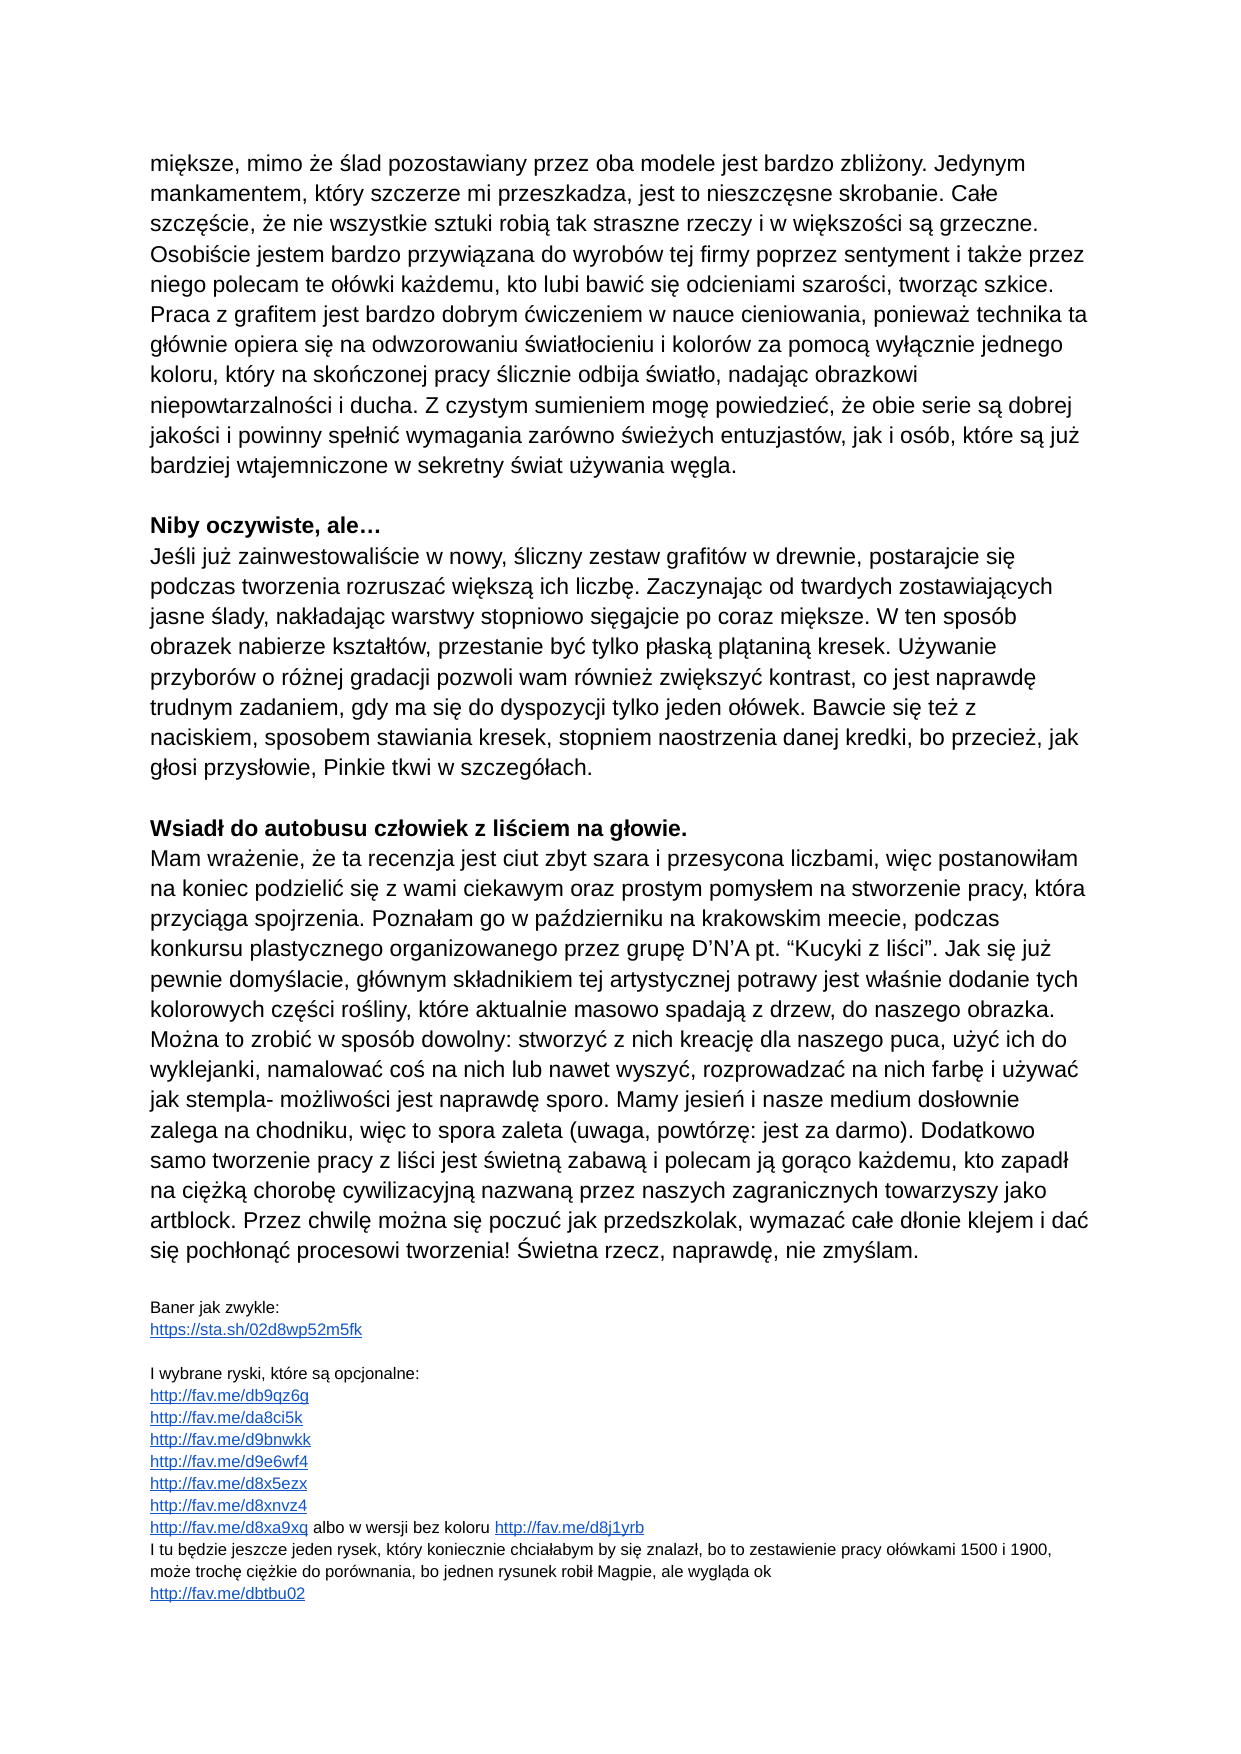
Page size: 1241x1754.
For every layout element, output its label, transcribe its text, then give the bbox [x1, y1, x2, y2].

text miększe, mimo że ślad pozostawiany przez oba modele jest bardzo zbliżony. Jedynym mankamentem, który szczerze mi przeszkadza, jest to nieszczęsne skrobanie. Całe szczęście, że nie wszystkie sztuki robią tak straszne rzeczy i w większości są grzeczne. [150, 150, 1090, 237]
text http://fav.me/d8xnvz4 [150, 1496, 1090, 1515]
text Niby oczywiste, ale… Jeśli już zainwestowaliście w nowy, śliczny zestaw grafitów w drewnie, postarajcie się podczas tworzenia rozruszać większą ich liczbę. Zaczynając od twardych zostawiających jasne ślady, nakładając warstwy stopniowo sięgajcie po coraz miększe. W ten sposób obrazek nabierze kształtów, przestanie być tylko płaską plątaniną kresek. Używanie przyborów o różnej gradacji pozwoli wam również zwiększyć kontrast, co jest naprawdę trudnym zadaniem, gdy ma się do dyspozycji tylko jeden ołówek. Bawcie się też z naciskiem, sposobem stawiania kresek, stopniem naostrzenia danej kredki, bo przecież, jak głosi przysłowie, Pinkie tkwi w szczegółach. [150, 512, 1090, 781]
text Mam wrażenie, że ta recenzja jest ciut zbyt szara i przesycona liczbami, więc postanowiłam na koniec podzielić się z wami ciekawym oraz prostym pomysłem na stworzenie pracy, która przyciąga spojrzenia. Poznałam go w październiku na krakowskim meecie, podczas konkursu plastycznego organizowanego przez grupę D’N’A pt. “Kucyki z liści”. Jak się już pewnie domyślacie, głównym składnikiem tej artystycznej potrawy jest właśnie dodanie tych kolorowych części rośliny, które aktualnie masowo spadają z drzew, do naszego obrazka. Można to zrobić w sposób dowolny: stworzyć z nich kreację dla naszego puca, użyć ich do wyklejanki, namalować coś na nich lub nawet wyszyć, rozprowadzać na nich farbę i używać jak stempla- możliwości jest naprawdę sporo. Mamy jesień i nasze medium dosłownie zalega na chodniku, więc to spora zaleta (uwaga, powtórzę: jest za darmo). Dodatkowo samo tworzenie pracy z liści jest świetną zabawą i polecam ją gorąco każdemu, kto zapadł na ciężką chorobę cywilizacyjną nazwaną przez naszych zagranicznych towarzyszy jako artblock. Przez chwilę można się poczuć jak przedszkolak, wymazać całe dłonie klejem i dać się pochłonąć procesowi tworzenia! Świetna rzecz, naprawdę, nie zmyślam. [150, 845, 1090, 1264]
text Baner jak zwykle: https://sta.sh/02d8wp52m5fk I wybrane ryski, które są opcjonalne: http://fav.me/db9qz6g http://fav.me/da8ci5k [150, 1298, 1090, 1427]
text http://fav.me/d8x5ezx [150, 1474, 1090, 1493]
text I tu będzie jeszcze jeden rysek, który koniecznie chciałabym by się znalazł, bo to zestawienie pracy ołówkami 1500 i 1900, może trochę ciężkie do porównania, bo jednen rysunek robił Magpie, ale wygląda ok http://fav.me/dbtbu02 [150, 1540, 1090, 1603]
text http://fav.me/d9bnwkk [150, 1430, 1090, 1449]
text Wsiadł do autobusu człowiek z liściem na głowie. [150, 814, 1090, 841]
text http://fav.me/d9e6wf4 [150, 1452, 1090, 1471]
text Osobiście jestem bardzo przywiązana do wyrobów tej firmy poprzez sentyment i także przez niego polecam te ołówki każdemu, kto lubi bawić się odcieniami szarości, tworząc szkice. Praca z grafitem jest bardzo dobrym ćwiczeniem w nauce cieniowania, ponieważ technika ta głównie opiera się na odwzorowaniu światłocieniu i kolorów za pomocą wyłącznie jednego koloru, który na skończonej pracy ślicznie odbija światło, nadając obrazkowi niepowtarzalności i ducha. Z czystym sumieniem mogę powiedzieć, że obie serie są dobrej jakości i powinny spełnić wymagania zarówno świeżych entuzjastów, jak i osób, które są już bardziej wtajemniczone w sekretny świat używania węgla. [150, 241, 1090, 478]
text http://fav.me/d8xa9xq albo w wersji bez koloru http://fav.me/d8j1yrb [150, 1518, 1090, 1537]
